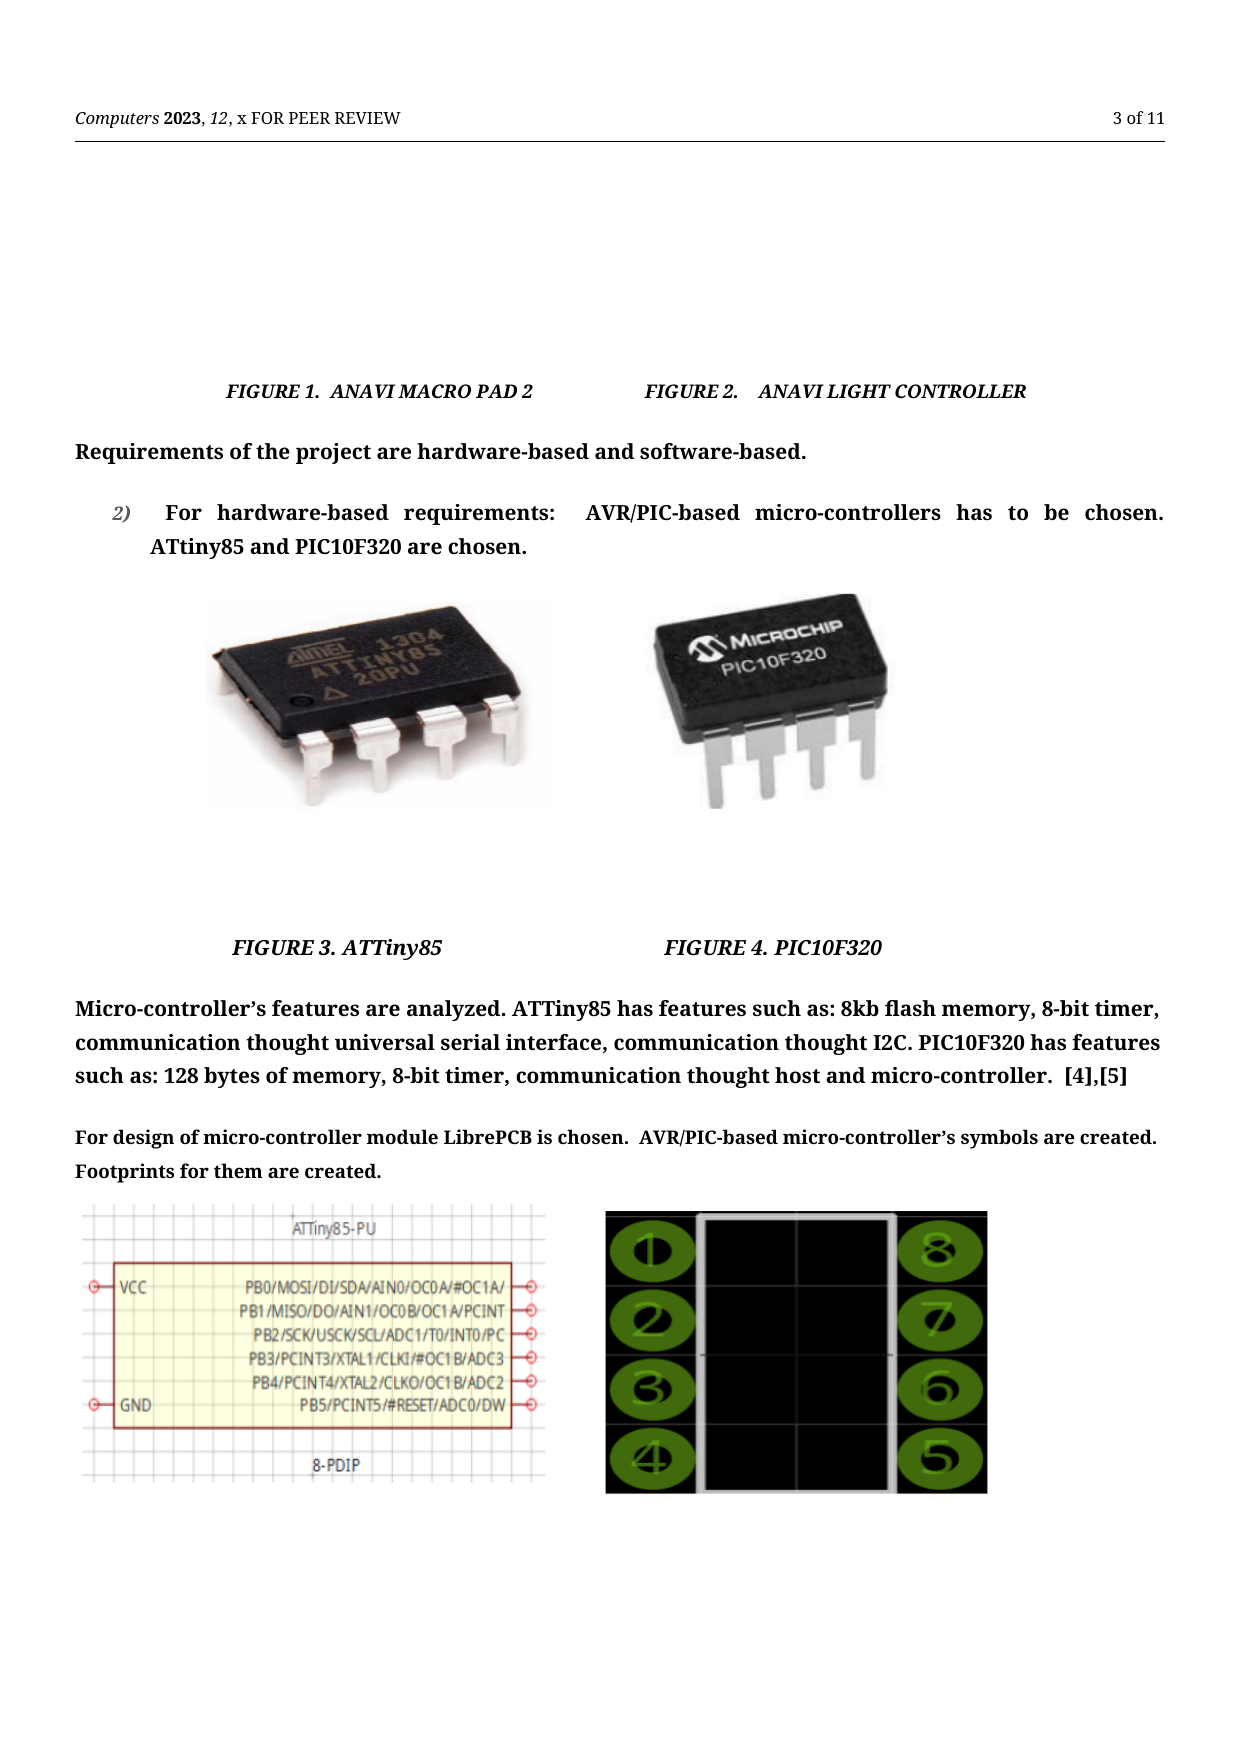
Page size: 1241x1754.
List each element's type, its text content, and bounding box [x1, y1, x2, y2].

text For design of micro-controller module LibrePCB is chosen. AVR/PIC-based micro-controller’s symbols are created. Footprints for them are created. [75, 1120, 1165, 1188]
text Requirements of the project are hardware-based and software-based. [75, 435, 1165, 469]
list For hardware-based requirements: AVR/PIC-based micro-controllers has to be chosen. ATtiny85 and PIC10F320 are chosen. [112, 496, 1165, 564]
picture [205, 594, 551, 812]
text Micro-controller’s features are analyzed. ATTiny85 has features such as: 8kb flash memory, 8-bit timer, communication thought universal serial interface, communication thought I2C. PIC10F320 has features such as: 128 bytes of memory, 8-bit timer, communication thought host and micro-controller. [4],[5] [75, 991, 1165, 1093]
picture [603, 1210, 989, 1496]
text FIGURE 1. ANAVI MACRO PAD 2 FIGURE 2. ANAVI LIGHT CONTROLLER [75, 374, 1165, 408]
text FIGURE 3. ATTiny85 FIGURE 4. PIC10F320 [75, 930, 1165, 964]
picture [81, 1200, 549, 1487]
picture [644, 586, 916, 813]
